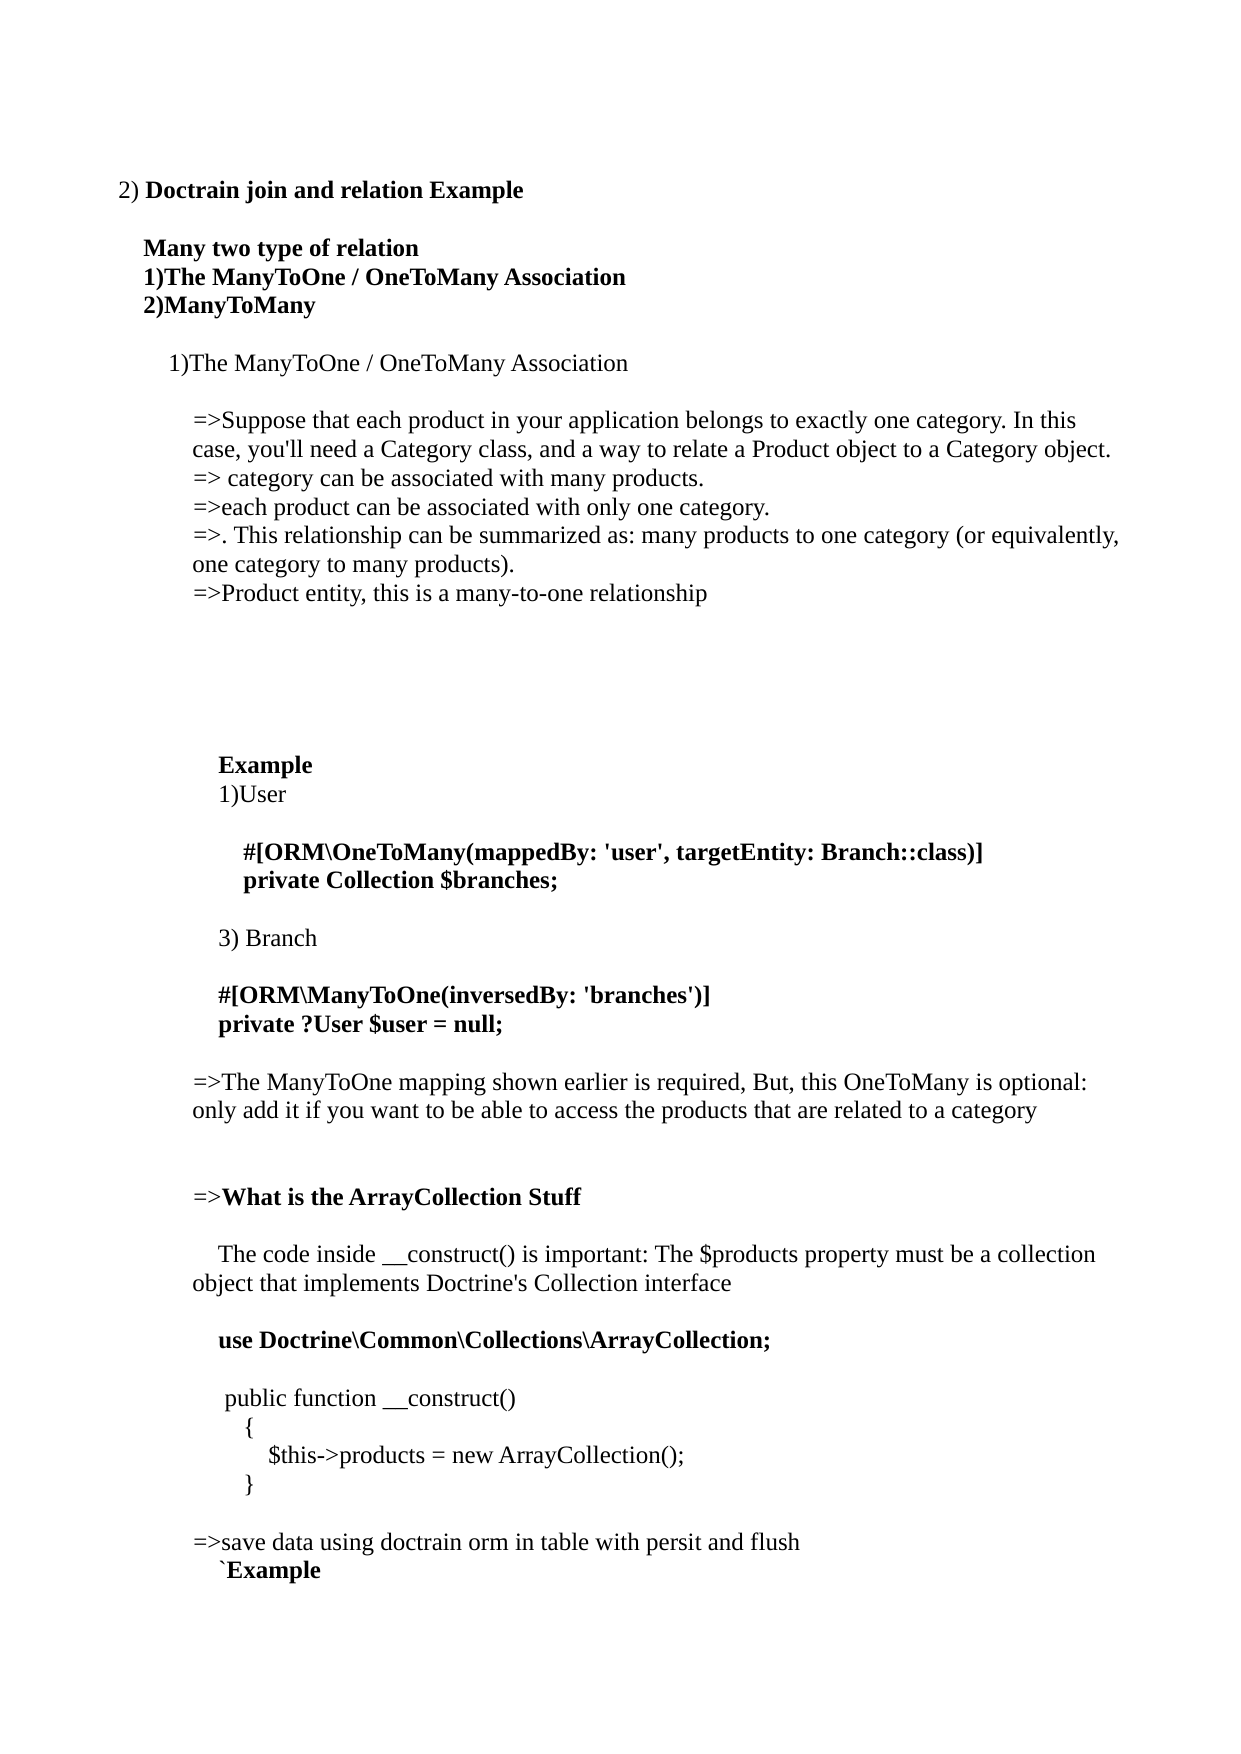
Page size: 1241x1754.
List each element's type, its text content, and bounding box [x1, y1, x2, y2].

text private ?User $user = null; [118, 1009, 1122, 1038]
text 3) Branch [118, 923, 1122, 952]
text $this->products = new ArrayCollection(); [118, 1441, 1122, 1469]
text =>. This relationship can be summarized as: many products to one category (or equivalently, one category to many products). [118, 521, 1122, 578]
text =>save data using doctrain orm in table with persit and flush [118, 1527, 1122, 1556]
text private Collection $branches; [118, 866, 1122, 894]
text #[ORM\ManyToOne(inversedBy: 'branches')] [118, 981, 1122, 1009]
text The code inside __construct() is important: The $products property must be a collection object that implements Doctrine's Collection interface [118, 1239, 1122, 1297]
text Many two type of relation [118, 233, 1122, 262]
text `Example [118, 1556, 1122, 1584]
text 1)User [118, 779, 1122, 808]
text 1)The ManyToOne / OneToMany Association [118, 262, 1122, 291]
text => category can be associated with many products. [118, 463, 1122, 492]
text =>each product can be associated with only one category. [118, 492, 1122, 521]
text 2) Doctrain join and relation Example [118, 176, 1122, 204]
text Example [118, 751, 1122, 779]
text #[ORM\OneToMany(mappedBy: 'user', targetEntity: Branch::class)] [118, 837, 1122, 866]
text } [118, 1469, 1122, 1498]
text public function __construct() [118, 1383, 1122, 1412]
text use Doctrine\Common\Collections\ArrayCollection; [118, 1326, 1122, 1354]
text =>What is the ArrayCollection Stuff [118, 1182, 1122, 1211]
text { [118, 1412, 1122, 1441]
text =>The ManyToOne mapping shown earlier is required, But, this OneToMany is optional: only add it if you want to be able to access the products that are related to a category [118, 1067, 1122, 1124]
text 2)ManyToMany [118, 291, 1122, 319]
text 1)The ManyToOne / OneToMany Association [118, 348, 1122, 377]
text =>Product entity, this is a many-to-one relationship [118, 578, 1122, 607]
text =>Suppose that each product in your application belongs to exactly one category. In this case, you'll need a Category class, and a way to relate a Product object to a Category object. [118, 406, 1122, 463]
